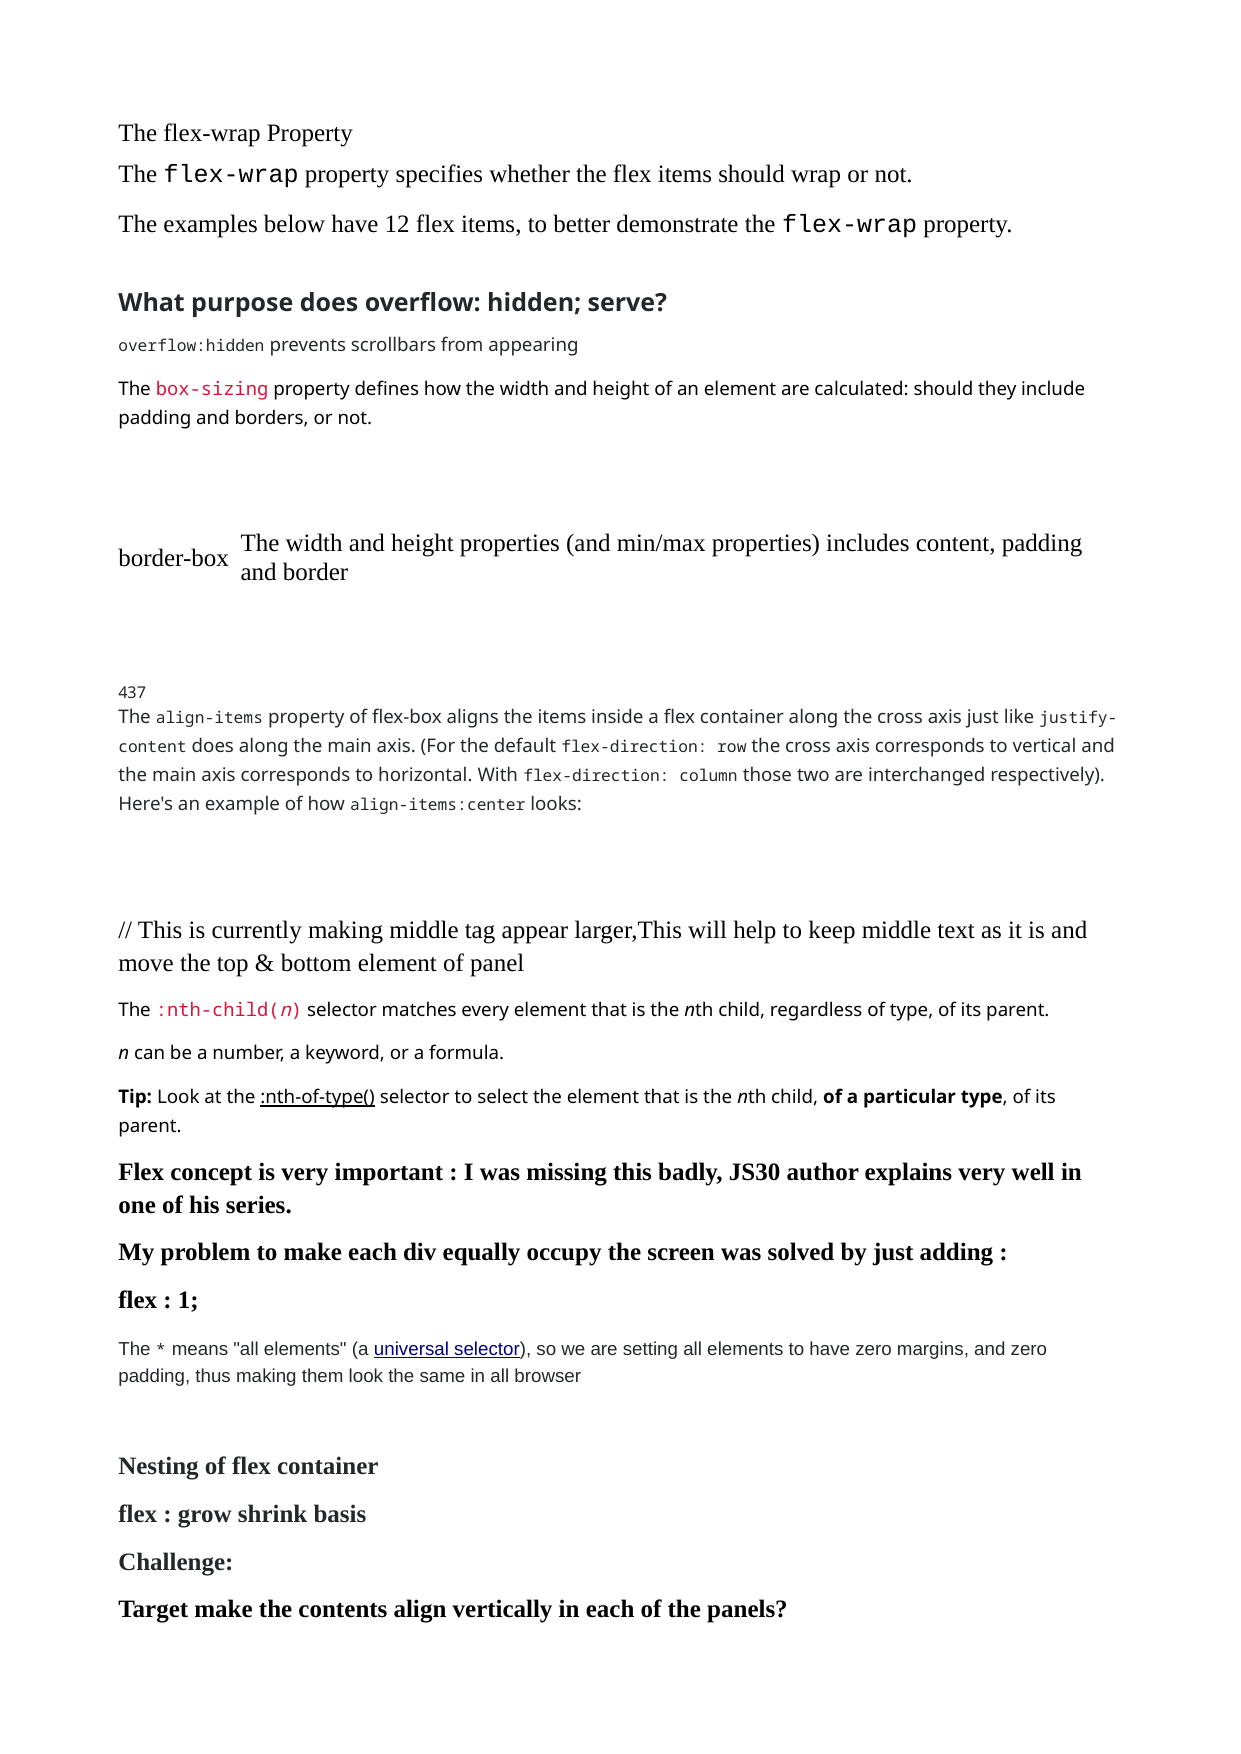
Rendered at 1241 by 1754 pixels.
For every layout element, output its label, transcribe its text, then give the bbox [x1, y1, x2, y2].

text The examples below have 12 flex items, to better demonstrate the flex-wrap property. [118, 209, 1122, 240]
text My problem to make each div equally occupy the screen was solved by just adding : [118, 1237, 1122, 1266]
text n can be a number, a keyword, or a formula. [118, 1040, 1122, 1065]
text The :nth-child(n) selector matches every element that is the nth child, regardless of type, of its parent. [118, 996, 1122, 1021]
text The * means "all elements" (a universal selector), so we are setting all elements to have zero margins, and zero padding, thus making them look the same in all browser [118, 1332, 1122, 1386]
text Tip: Look at the :nth-of-type() selector to select the element that is the nth child, of a particular type, of its parent. [118, 1083, 1122, 1138]
table_header border-box [118, 529, 240, 586]
text The flex-wrap property specifies whether the flex items should wrap or not. [118, 159, 1122, 190]
text // This is currently making middle tag appear larger,This will help to keep middle text as it is and move the top & bottom element of panel [118, 915, 1122, 977]
text flex : grow shrink basis [118, 1499, 1122, 1528]
text The align-items property of flex-box aligns the items inside a flex container along the cross axis just like justify-content does along the main axis. (For the default flex-direction: row the cross axis corresponds to vertical and the main axis corresponds to horizontal. With flex-direction: column those two are interchanged respectively). [118, 703, 1122, 787]
text The box-sizing property defines how the width and height of an element are calculated: should they include padding and borders, or not. [118, 375, 1122, 429]
text Target make the contents align vertically in each of the panels? [118, 1594, 1122, 1623]
text Nesting of flex container [118, 1451, 1122, 1480]
text flex : 1; [118, 1285, 1122, 1314]
table_header The width and height properties (and min/max properties) includes content, padding and border [240, 529, 1122, 586]
text Challenge: [118, 1547, 1122, 1575]
text overflow:hidden prevents scrollbars from appearing [118, 331, 1122, 356]
text Here's an example of how align-items:center looks: [118, 791, 1122, 816]
subtitle The flex-wrap Property [118, 118, 1122, 147]
subtitle What purpose does overflow: hidden; serve? [118, 284, 1122, 318]
text Flex concept is very important : I was missing this badly, JS30 author explains very well in one of his series. [118, 1157, 1122, 1218]
text 437 [118, 681, 1122, 703]
